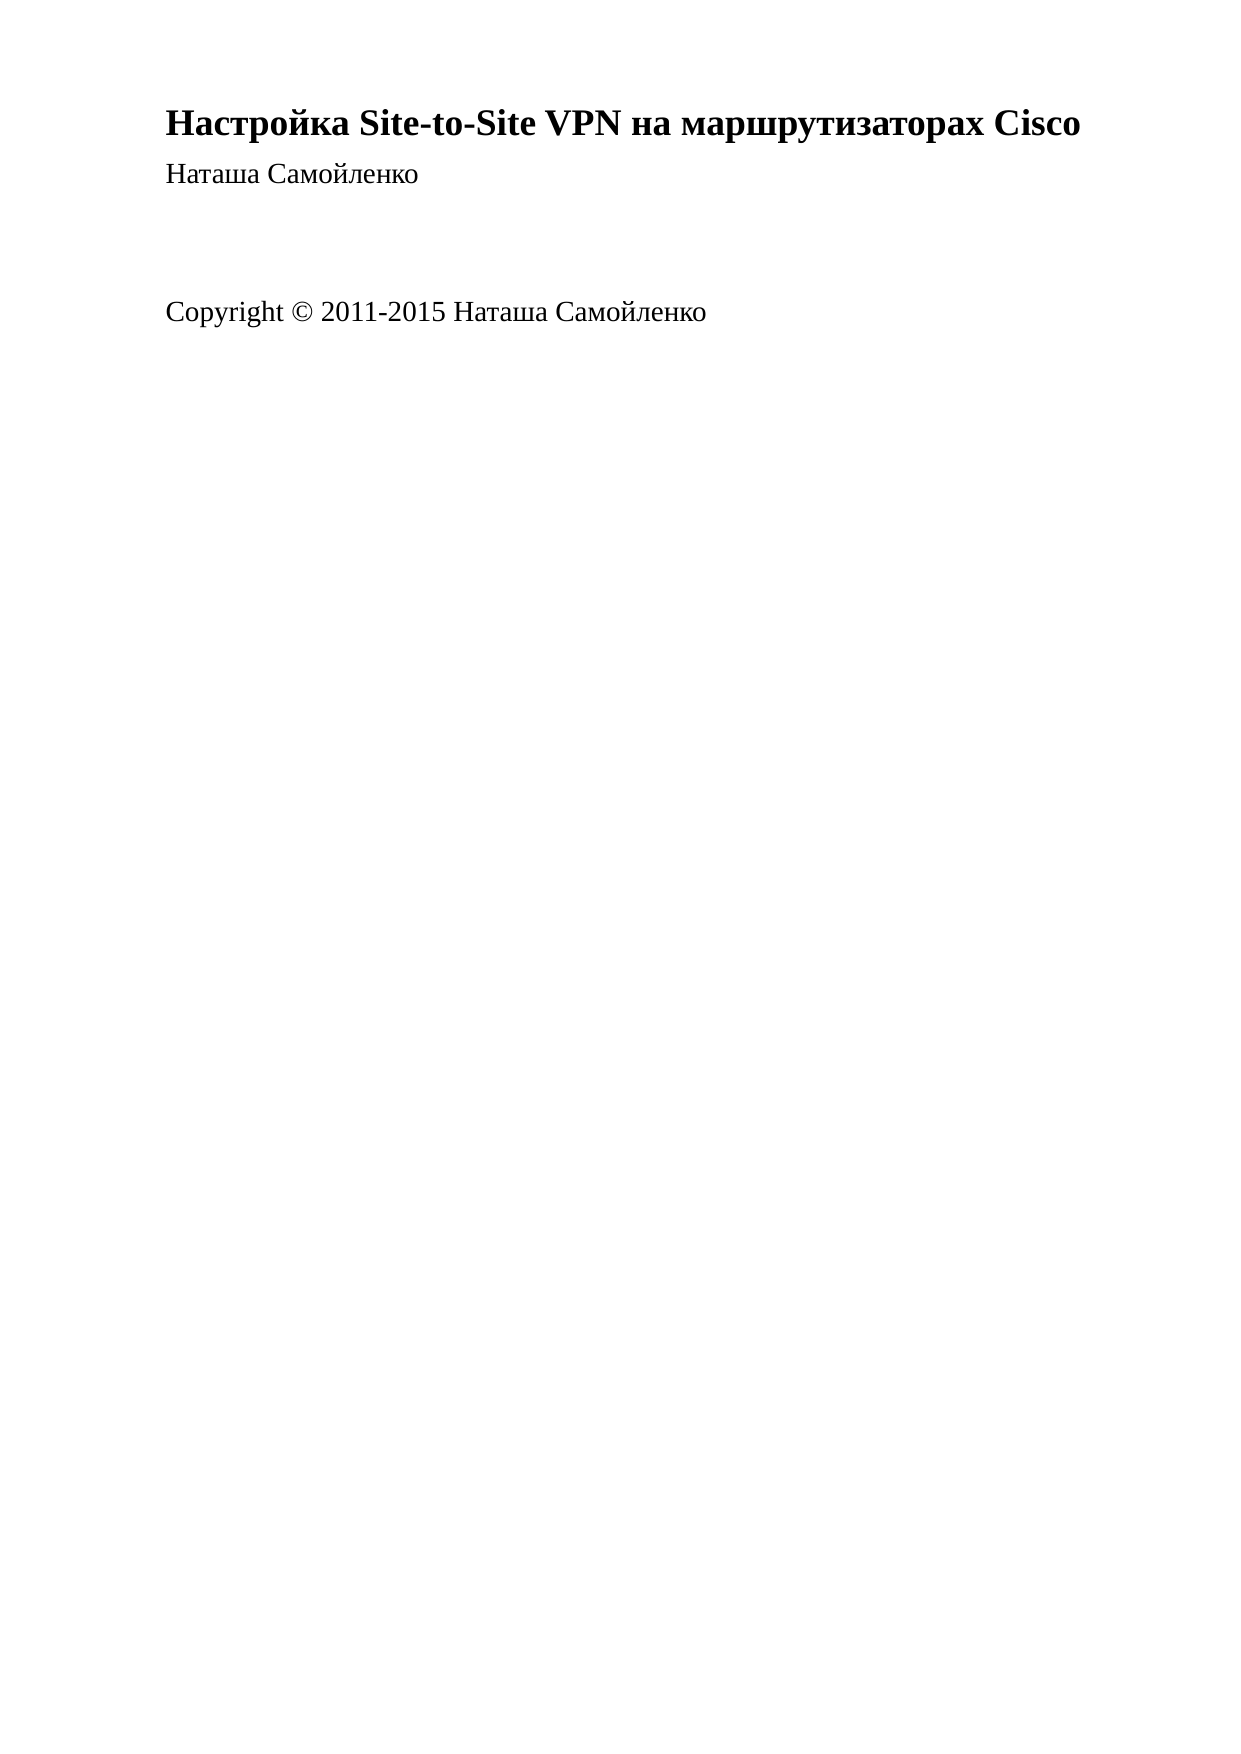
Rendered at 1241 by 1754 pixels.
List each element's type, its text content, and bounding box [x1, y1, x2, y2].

text Copyright © 2011-2015 Наташа Самойленко [165, 294, 1106, 328]
text Наташа Самойленко [165, 156, 1106, 189]
text Настройка Site-to-Site VPN на маршрутизаторах Cisco [165, 100, 1106, 143]
